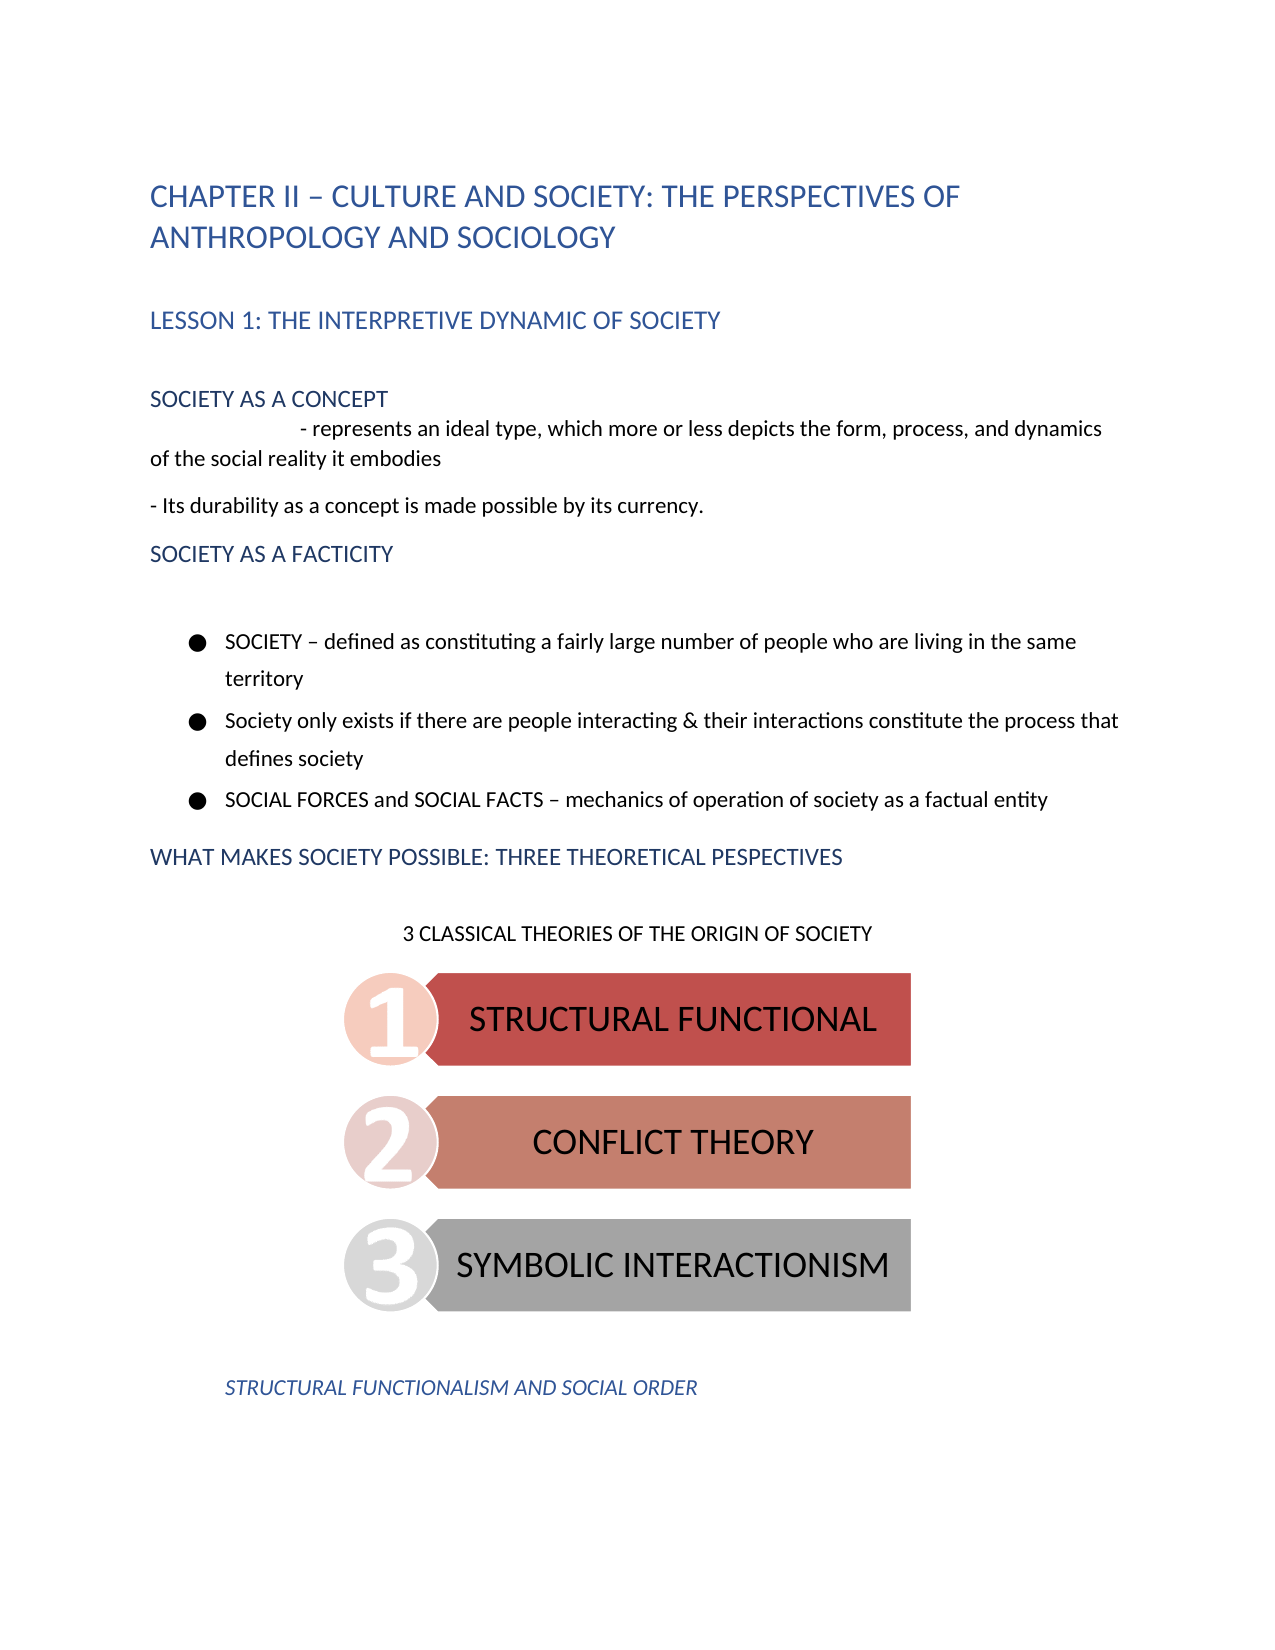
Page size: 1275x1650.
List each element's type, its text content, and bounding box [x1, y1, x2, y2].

text - Its durability as a concept is made possible by its currency. [150, 491, 1125, 519]
subtitle STRUCTURAL FUNCTIONALISM AND SOCIAL ORDER [150, 1373, 1125, 1401]
subtitle CHAPTER II – CULTURE AND SOCIETY: THE PERSPECTIVES OF ANTHROPOLOGY AND SOCIOLOGY [150, 175, 1125, 256]
text - represents an ideal type, which more or less depicts the form, process, and dynamics of the social reality it embodies [150, 414, 1125, 472]
subtitle SOCIETY AS A CONCEPT [150, 383, 1125, 414]
picture [345, 1096, 436, 1188]
list Society only exists if there are people interacting & their interactions constitute the process that defines society [187, 694, 1125, 772]
list SOCIETY – defined as constituting a fairly large number of people who are living in the same territory [187, 615, 1125, 692]
subtitle LESSON 1: THE INTERPRETIVE DYNAMIC OF SOCIETY [150, 303, 1125, 336]
subtitle WHAT MAKES SOCIETY POSSIBLE: THREE THEORETICAL PESPECTIVES [150, 841, 1125, 872]
subtitle SOCIETY AS A FACTICITY [150, 538, 1125, 568]
list SOCIAL FORCES and SOCIAL FACTS – mechanics of operation of society as a factual entity [187, 774, 1125, 821]
text 3 CLASSICAL THEORIES OF THE ORIGIN OF SOCIETY [150, 919, 1125, 947]
picture [345, 973, 436, 1065]
picture [345, 1219, 436, 1311]
